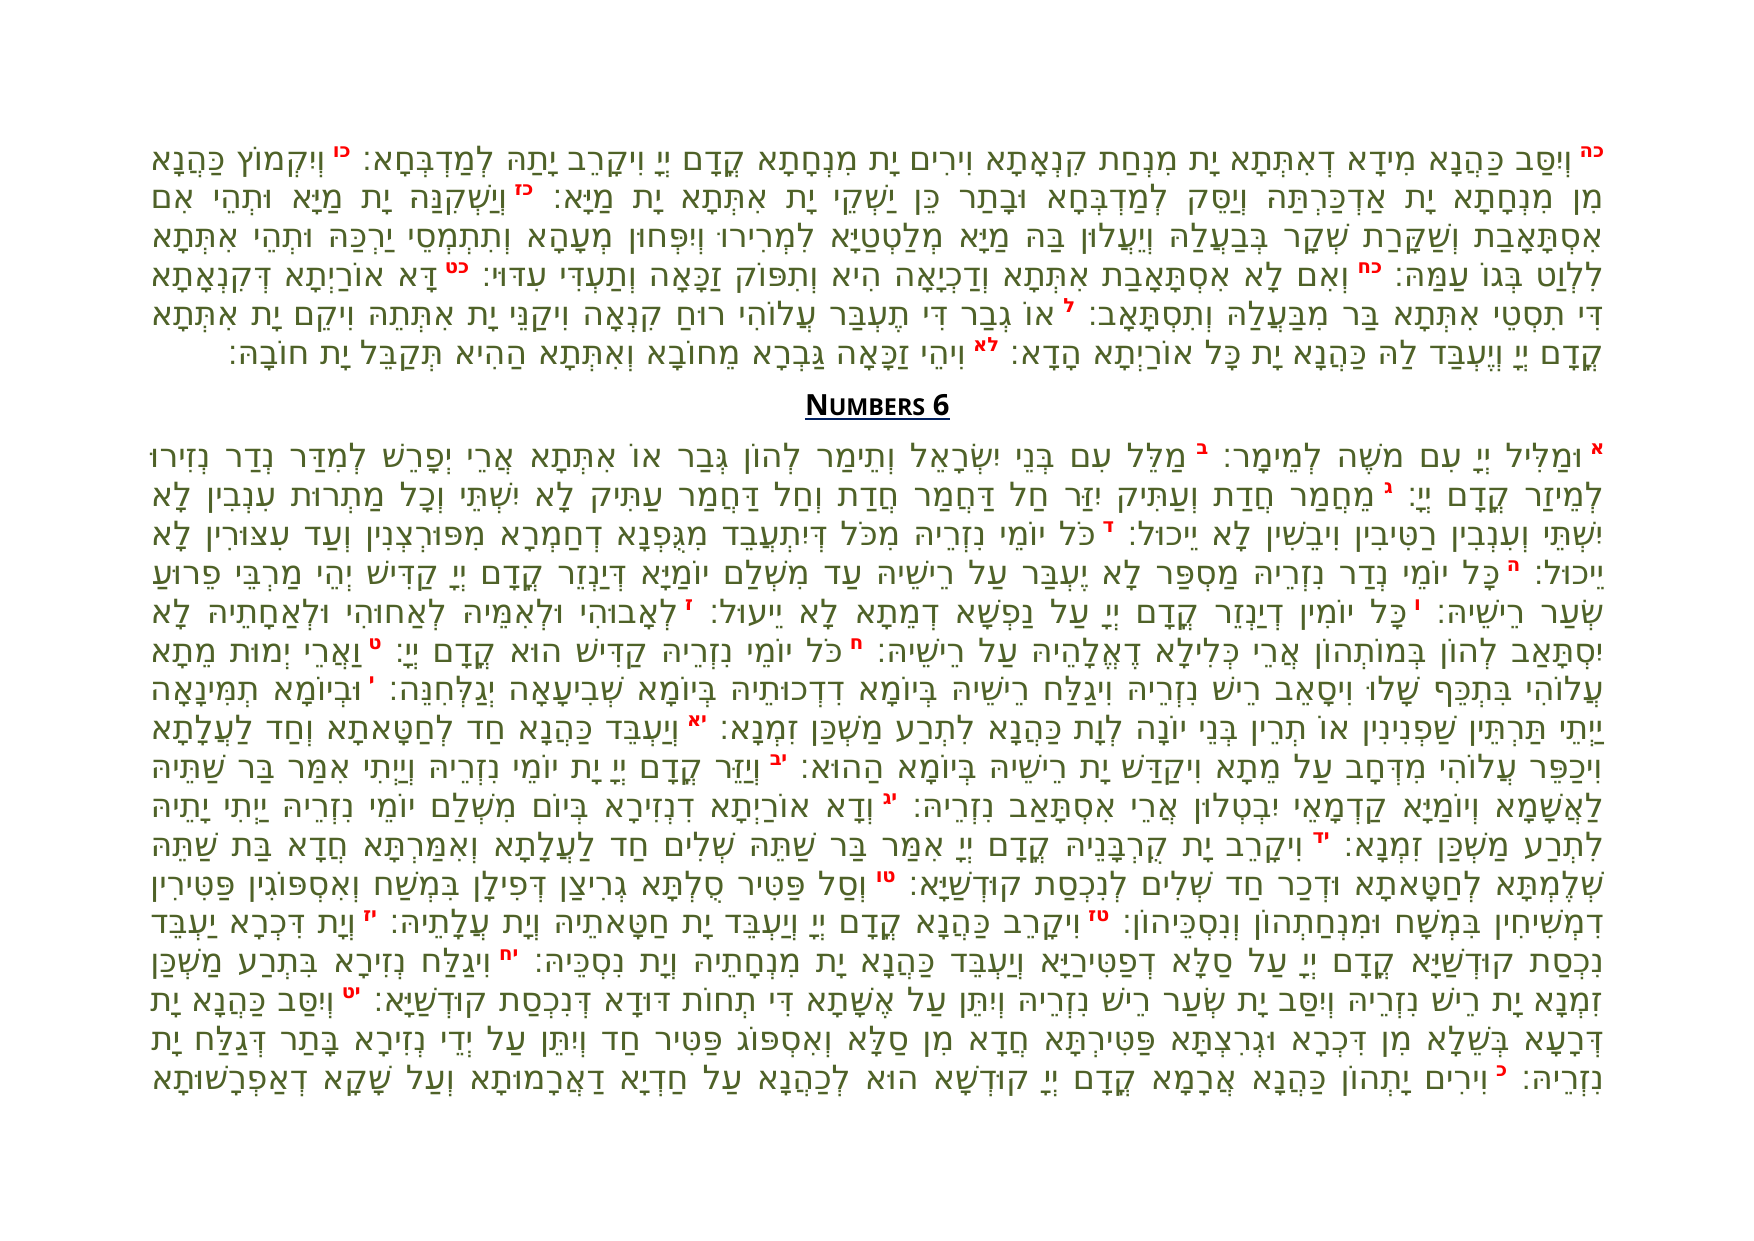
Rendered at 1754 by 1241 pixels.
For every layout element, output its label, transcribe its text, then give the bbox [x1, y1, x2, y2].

text Numbers 6 [150, 384, 1604, 424]
text כה וְיִסַּב כַּהֲנָא מִידָא דְאִתְּתָא יָת מִנְחַת קִנְאָתָא וִירִים יָת מִנְחָתָא קֳדָם יְיָ וִיקָרֵב יָתַהּ לְמַדְבְּחָא׃ כו וְיִקְמוֹץ כַּהֲנָא מִן מִנְחָתָא יָת אַדְכַּרְתַּהּ וְיַסֵּק לְמַדְבְּחָא וּבָתַר כֵּן יַשְׁקֵי יָת אִתְּתָא יָת מַיָּא׃ כז וְיַשְׁקִנַּהּ יָת מַיָּא וּתְהֵי אִם אִסְתָּאָבַת וְשַׁקָּרַת שְׁקָר בְּבַעֲלַהּ וְיֵעֲלוּן בַּהּ מַיָּא מְלַטְטַיָּא לִמְרִירוּ וְיִפְּחוּן מְעָהָא וְתִתְמְסֵי יַרְכַּהּ וּתְהֵי אִתְּתָא לִלְוַט בְּגוֹ עַמַּהּ׃ כח וְאִם לָא אִסְתָּאָבַת אִתְּתָא וְדַכְיָאָה הִיא וְתִפּוֹק זַכָּאָה וְתַעְדִּי עִדּוּי׃ כט דָּא אוֹרַיְתָא דְּקִנְאָתָא דִּי תִסְטֵי אִתְּתָא בַּר מִבַּעֲלַהּ וְתִסְתָּאָב׃ ל אוֹ גְבַר דִּי תֶעְבַּר עֲלוֹהִי רוּחַ קִנְאָה וִיקַנֵּי יָת אִתְּתֵהּ וִיקֵם יָת אִתְּתָא קֳדָם יְיָ וְיֶעְבַּד לַהּ כַּהֲנָא יָת כָּל אוֹרַיְתָא הָדָא׃ לא וִיהֵי זַכָּאָה גַּבְרָא מֵחוֹבָא וְאִתְּתָא הַהִיא תְּקַבֵּל יָת חוֹבָהּ׃ [150, 139, 1604, 372]
text א וּמַלִּיל יְיָ עִם משֶׁה לְמֵימָר׃ ב מַלֵּל עִם בְּנֵי יִשְׂרָאֵל וְתֵימַר לְהוֹן גְּבַר אוֹ אִתְּתָא אֲרֵי יְפָרֵשׁ לְמִדַּר נְדַר נְזִירוּ לְמֵיזַר קֳדָם יְיָ׃ ג מֵחֲמַר חֲדַת וְעַתִּיק יִזַּר חַל דַּחֲמַר חֲדַת וְחַל דַּחֲמַר עַתִּיק לָא יִשְׁתֵּי וְכָל מַתְרוּת עִנְבִין לָא יִשְׁתֵּי וְעִנְבִין רַטִּיבִין וִיבֵשִׁין לָא יֵיכוּל׃ ד כֹּל יוֹמֵי נִזְרֵיהּ מִכֹּל דְּיִתְעֲבֵד מִגֻּפְנָא דְחַמְרָא מִפּוּרְצְנִין וְעַד עִצּוּרִין לָא יֵיכוּל׃ ה כָּל יוֹמֵי נְדַר נִזְרֵיהּ מַסְפַּר לָא יֶעְבַּר עַל רֵישֵׁיהּ עַד מִשְׁלַם יוֹמַיָּא דְּיַנְזֵר קֳדָם יְיָ קַדִּישׁ יְהֵי מַרְבֵּי פֵרוּעַ שְׂעַר רֵישֵׁיהּ׃ ו כָּל יוֹמִין דְיַנְזֵר קֳדָם יְיָ עַל נַפְשָׁא דְמֵתָא לָא יֵיעוּל׃ ז לְאָבוּהִי וּלְאִמֵּיהּ לְאַחוּהִי וּלְאַחָתֵיהּ לָא יִסְתָּאַב לְהוֹן בְּמוֹתְהוֹן אֲרֵי כְּלִילָא דֶאֱלָהֵיהּ עַל רֵישֵׁיהּ׃ ח כֹּל יוֹמֵי נִזְרֵיהּ קַדִּישׁ הוּא קֳדָם יְיָ׃ ט וַאֲרֵי יְמוּת מֵתָא עֲלוֹהִי בִּתְכֵּף שָׁלוּ וִיסָאֵב רֵישׁ נִזְרֵיהּ וִיגַלַּח רֵישֵׁיהּ בְּיוֹמָא דִדְכוּתֵיהּ בְּיוֹמָא שְׁבִיעָאָה יְגַלְּחִנֵּה׃ י וּבְיוֹמָא תְמִּינָאָה יַיְתֵי תַּרְתֵּין שַׁפְנִינִין אוֹ תְרֵין בְּנֵי יוֹנָה לְוָת כַּהֲנָא לִתְרַע מַשְׁכַּן זִמְנָא׃ יא וְיַעְבֵּד כַּהֲנָא חַד לְחַטָּאתָא וְחַד לַעֲלָתָא וִיכַפֵּר עֲלוֹהִי מִדְּחָב עַל מֵתָא וִיקַדַּשׁ יָת רֵישֵׁיהּ בְּיוֹמָא הַהוּא׃ יב וְיַזֵּר קֳדָם יְיָ יָת יוֹמֵי נִזְרֵיהּ וְיַיְתִי אִמַּר בַּר שַׁתֵּיהּ לַאֲשָׁמָא וְיוֹמַיָּא קַדְמָאֵי יִבְטְלוּן אֲרֵי אִסְתָּאַב נִזְרֵיהּ׃ יג וְדָא אוֹרַיְתָא דִנְזִירָא בְּיוֹם מִשְׁלַם יוֹמֵי נִזְרֵיהּ יַיְתִי יָתֵיהּ לִתְרַע מַשְׁכַּן זִמְנָא׃ יד וִיקָרֵב יָת קֻרְבָּנֵיהּ קֳדָם יְיָ אִמַּר בַּר שַׁתֵּהּ שְׁלִים חַד לַעֲלָתָא וְאִמַּרְתָּא חֲדָא בַּת שַׁתֵּהּ שְׁלֶמְתָּא לְחַטָּאתָא וּדְכַר חַד שְׁלִים לְנִכְסַת קוּדְשַׁיָּא׃ טו וְסַל פַּטִּיר סֻלְתָּא גְרִיצַן דְּפִילָן בִּמְשַׁח וְאִסְפּוֹגִין פַּטִּירִין דִמְשִׁיחִין בִּמְשָׁח וּמִנְחַתְהוֹן וְנִסְכֵּיהוֹן׃ טז וִיקָרֵב כַּהֲנָא קֳדָם יְיָ וְיַעְבֵּד יָת חַטָּאתֵיהּ וְיָת עֲלָתֵיהּ׃ יז וְיָת דִּכְרָא יַעְבֵּד נִכְסַת קוּדְשַׁיָּא קֳדָם יְיָ עַל סַלָּא דְפַטִּירַיָּא וְיַעְבֵּד כַּהֲנָא יָת מִנְחָתֵיהּ וְיָת נִסְכֵּיהּ׃ יח וִיגַלַּח נְזִירָא בִּתְרַע מַשְׁכַּן זִמְנָא יָת רֵישׁ נִזְרֵיהּ וְיִסַּב יָת שְׂעַר רֵישׁ נִזְרֵיהּ וְיִתֵּן עַל אֶשָּׁתָא דִּי תְחוֹת דּוּדָא דְּנִכְסַת קוּדְשַׁיָּא׃ יט וְיִסַּב כַּהֲנָא יָת דְּרָעָא בְּשֵׁלָא מִן דִּכְרָא וּגְרִצְתָּא פַּטִּירְתָּא חֲדָא מִן סַלָּא וְאִסְפּוֹג פַּטִּיר חַד וְיִתֵּן עַל יְדֵי נְזִירָא בָּתַר דְּגַלַּח יָת נִזְרֵיהּ׃ כ וִירִים יָתְהוֹן כַּהֲנָא אֲרָמָא קֳדָם יְיָ קוּדְשָׁא הוּא לְכַהֲנָא עַל חַדְיָא דַאֲרָמוּתָא וְעַל שָׁקָא דְאַפְרָשׁוּתָא [150, 437, 1604, 1097]
